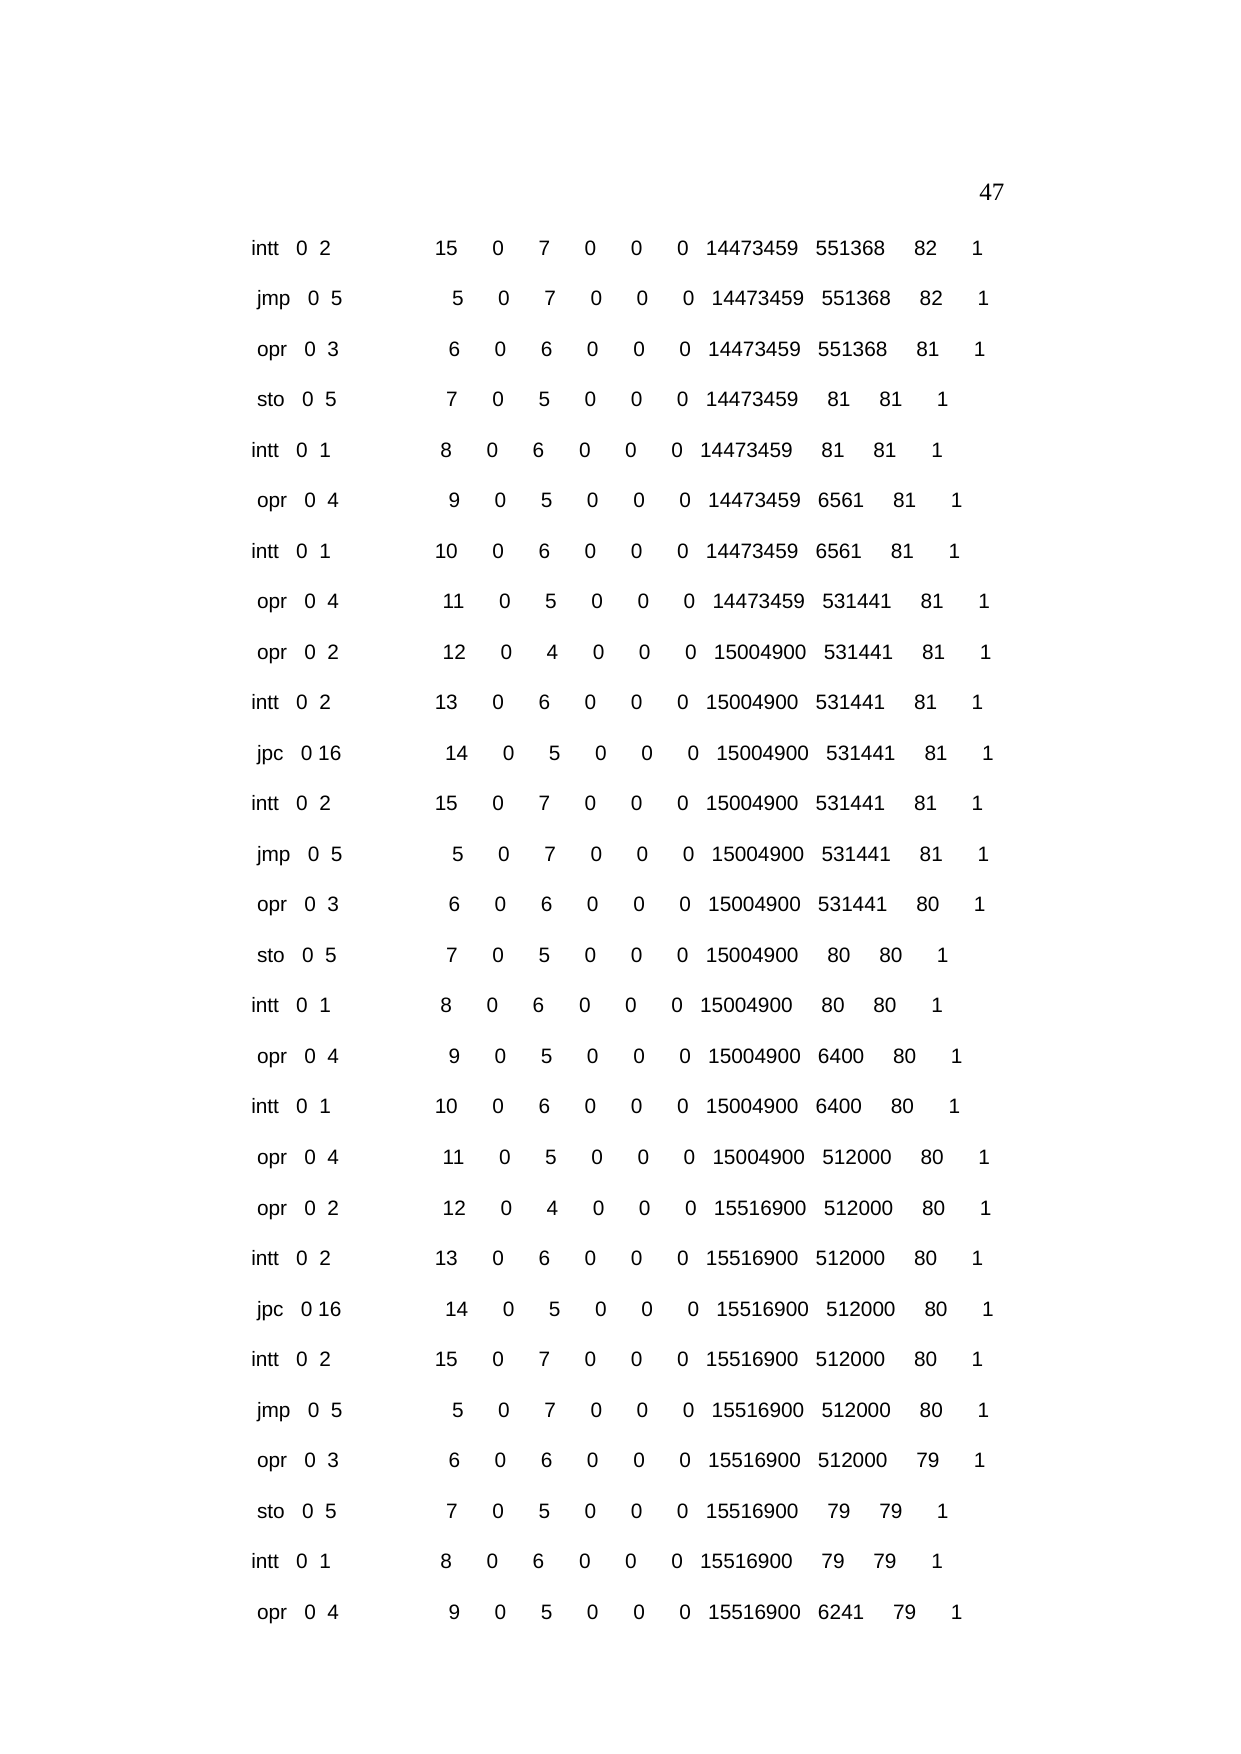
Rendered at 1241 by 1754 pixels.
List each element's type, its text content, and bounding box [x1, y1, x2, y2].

text jpc 0 16 14 0 5 0 0 0 15004900 531441 81 1 [251, 741, 1122, 764]
text intt 0 2 13 0 6 0 0 0 15516900 512000 80 1 [251, 1246, 1122, 1270]
text opr 0 3 6 0 6 0 0 0 15004900 531441 80 1 [251, 892, 1122, 916]
text intt 0 1 8 0 6 0 0 0 15516900 79 79 1 [251, 1549, 1122, 1573]
text intt 0 2 15 0 7 0 0 0 15004900 531441 81 1 [251, 791, 1122, 815]
text opr 0 4 9 0 5 0 0 0 15516900 6241 79 1 [251, 1599, 1122, 1623]
text opr 0 3 6 0 6 0 0 0 15516900 512000 79 1 [251, 1448, 1122, 1472]
text intt 0 2 15 0 7 0 0 0 14473459 551368 82 1 [251, 235, 1122, 259]
text opr 0 4 9 0 5 0 0 0 15004900 6400 80 1 [251, 1044, 1122, 1068]
text intt 0 1 8 0 6 0 0 0 14473459 81 81 1 [251, 437, 1122, 461]
text intt 0 2 13 0 6 0 0 0 15004900 531441 81 1 [251, 690, 1122, 714]
text opr 0 4 11 0 5 0 0 0 14473459 531441 81 1 [251, 589, 1122, 613]
text opr 0 3 6 0 6 0 0 0 14473459 551368 81 1 [251, 336, 1122, 360]
text jpc 0 16 14 0 5 0 0 0 15516900 512000 80 1 [251, 1296, 1122, 1320]
text jmp 0 5 5 0 7 0 0 0 15516900 512000 80 1 [251, 1397, 1122, 1421]
text jmp 0 5 5 0 7 0 0 0 14473459 551368 82 1 [251, 286, 1122, 310]
text opr 0 4 9 0 5 0 0 0 14473459 6561 81 1 [251, 488, 1122, 512]
text jmp 0 5 5 0 7 0 0 0 15004900 531441 81 1 [251, 842, 1122, 866]
text sto 0 5 7 0 5 0 0 0 15004900 80 80 1 [251, 943, 1122, 967]
text intt 0 1 10 0 6 0 0 0 14473459 6561 81 1 [251, 538, 1122, 562]
text opr 0 2 12 0 4 0 0 0 15516900 512000 80 1 [251, 1195, 1122, 1219]
text sto 0 5 7 0 5 0 0 0 15516900 79 79 1 [251, 1498, 1122, 1522]
text intt 0 2 15 0 7 0 0 0 15516900 512000 80 1 [251, 1347, 1122, 1371]
text intt 0 1 10 0 6 0 0 0 15004900 6400 80 1 [251, 1094, 1122, 1118]
text opr 0 4 11 0 5 0 0 0 15004900 512000 80 1 [251, 1145, 1122, 1169]
text sto 0 5 7 0 5 0 0 0 14473459 81 81 1 [251, 387, 1122, 411]
text intt 0 1 8 0 6 0 0 0 15004900 80 80 1 [251, 993, 1122, 1017]
text opr 0 2 12 0 4 0 0 0 15004900 531441 81 1 [251, 639, 1122, 663]
